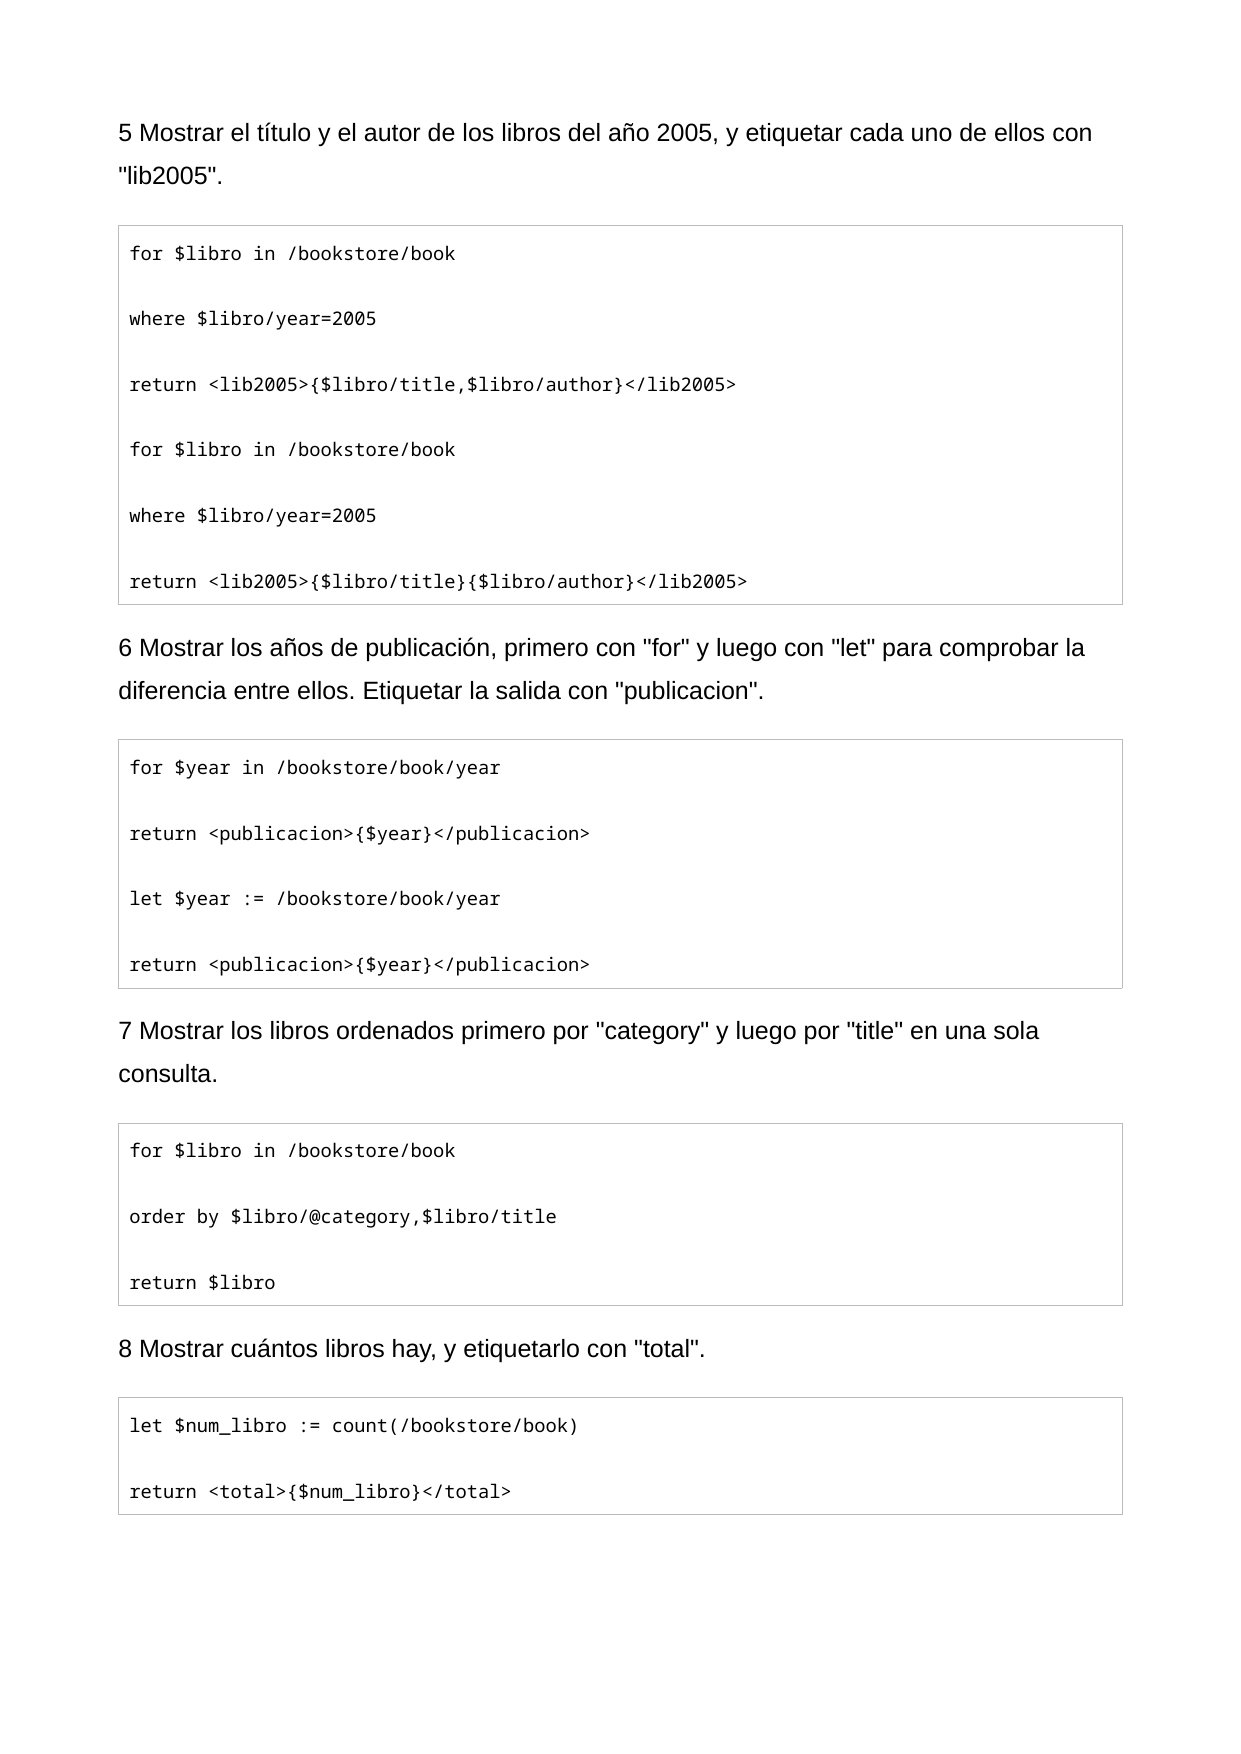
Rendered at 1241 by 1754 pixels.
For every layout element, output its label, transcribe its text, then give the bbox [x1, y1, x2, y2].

text return <lib2005>{$libro/title}{$libro/author}</lib2005> [119, 553, 1122, 604]
text return <publicacion>{$year}</publicacion> [119, 805, 1122, 846]
text for $libro in /bookstore/book [119, 422, 1122, 462]
text where $libro/year=2005 [119, 487, 1122, 528]
list 5 Mostrar el título y el autor de los libros del año 2005, y etiquetar cada uno de ellos con "lib2005". [118, 118, 1122, 190]
text let $year := /bookstore/book/year [119, 871, 1122, 911]
text let $num_libro := count(/bookstore/book) [119, 1398, 1122, 1438]
list 8 Mostrar cuántos libros hay, y etiquetarlo con "total". [118, 1334, 1122, 1362]
text return <publicacion>{$year}</publicacion> [119, 936, 1122, 988]
list 7 Mostrar los libros ordenados primero por "category" y luego por "title" en una sola consulta. [118, 1016, 1122, 1088]
text for $libro in /bookstore/book [119, 226, 1122, 265]
text return $libro [119, 1254, 1122, 1305]
text order by $libro/@category,$libro/title [119, 1188, 1122, 1229]
text return <lib2005>{$libro/title,$libro/author}</lib2005> [119, 356, 1122, 397]
text return <total>{$num_libro}</total> [119, 1463, 1122, 1514]
list 6 Mostrar los años de publicación, primero con "for" y luego con "let" para comprobar la diferencia entre ellos. Etiquetar la salida con "publicacion". [118, 633, 1122, 704]
text for $year in /bookstore/book/year [119, 740, 1122, 780]
text for $libro in /bookstore/book [119, 1124, 1122, 1163]
text where $libro/year=2005 [119, 290, 1122, 331]
